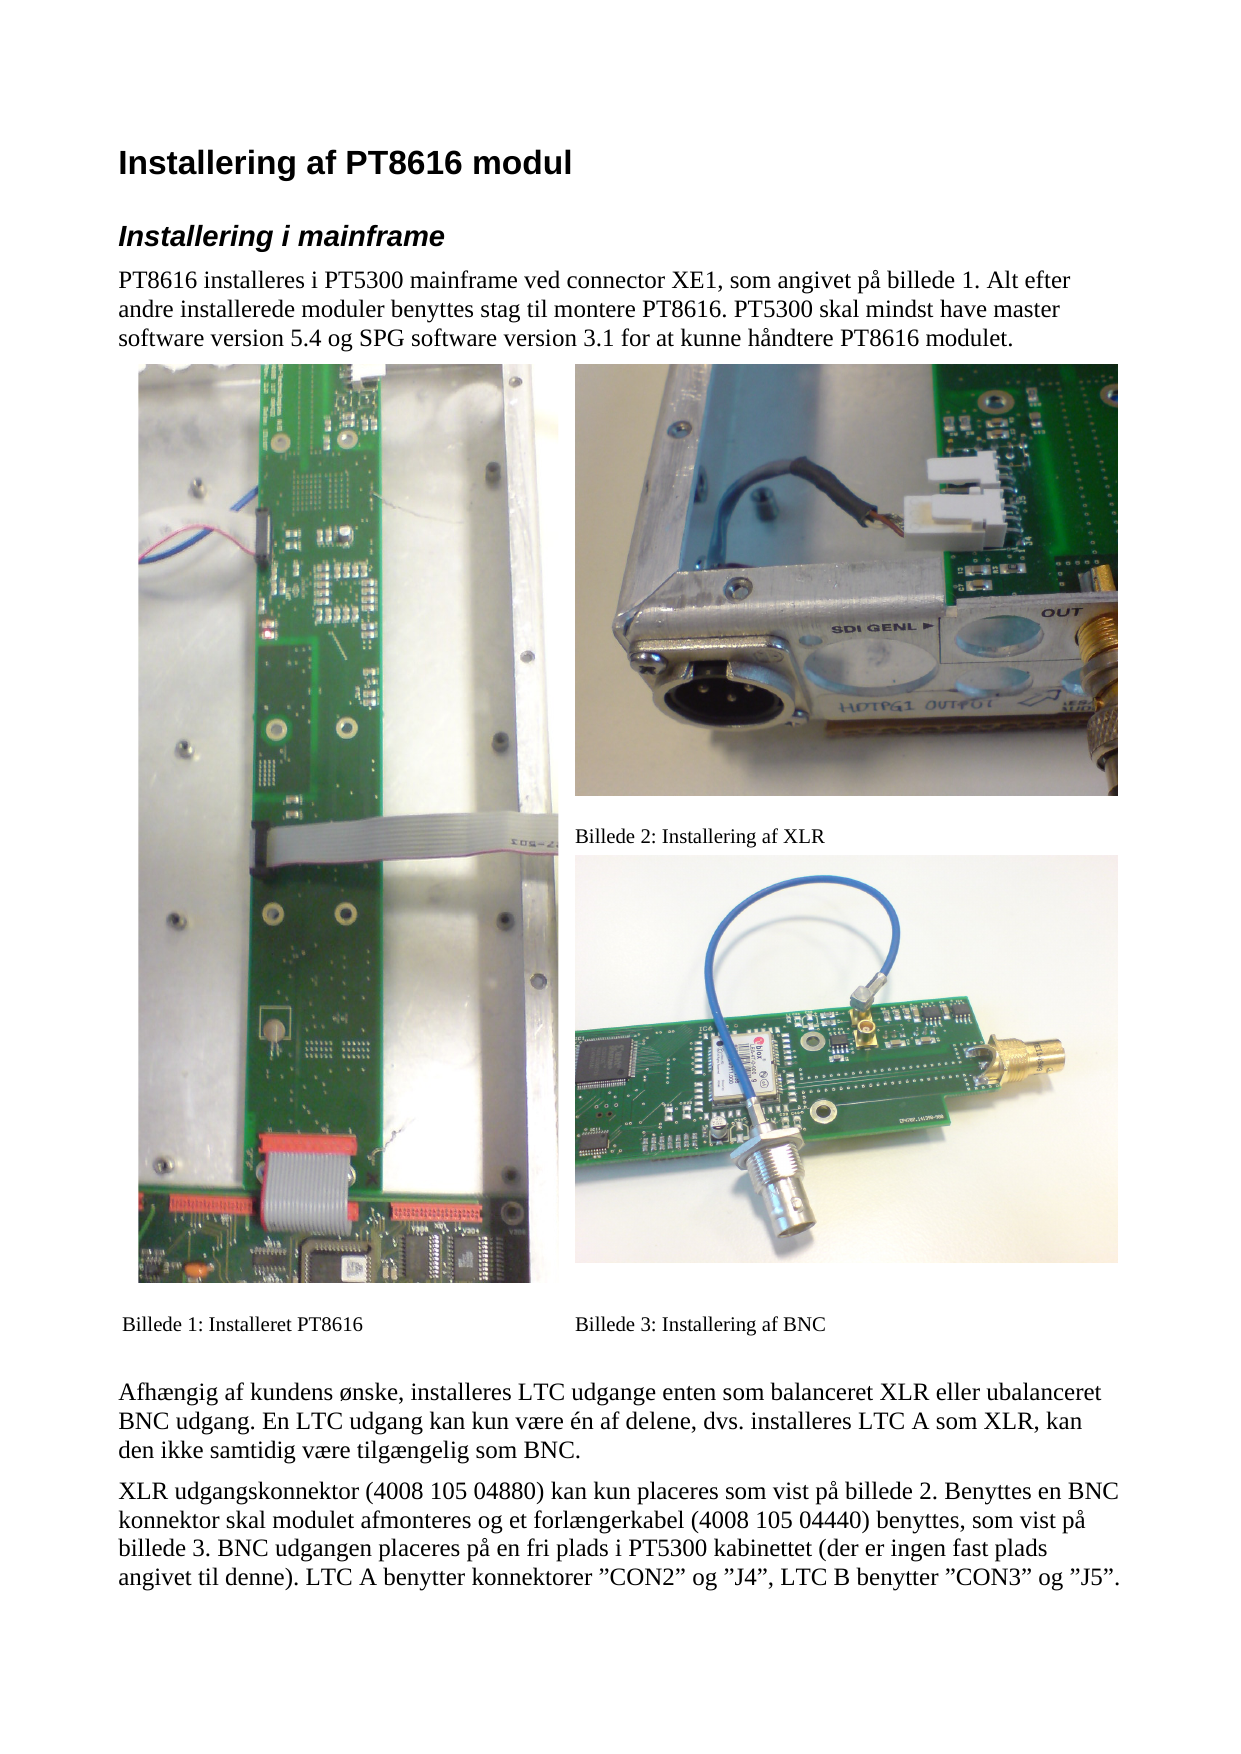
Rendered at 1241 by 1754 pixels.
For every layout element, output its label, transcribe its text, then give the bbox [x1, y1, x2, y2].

table_cell [575, 1263, 1118, 1312]
picture [575, 364, 1118, 796]
table_cell Billede 2: Installering af XLR [575, 825, 1118, 855]
table_cell Billede 3: Installering af BNC [575, 1312, 1118, 1336]
table_cell Billede 1: Installeret PT8616 [122, 1312, 575, 1336]
subtitle Installering af PT8616 modul [118, 143, 1122, 182]
text Afhængig af kundens ønske, installeres LTC udgange enten som balanceret XLR eller ubalanceret BNC udgang. En LTC udgang kan kun være én af delene, dvs. installeres LTC A som XLR, kan den ikke samtidig være tilgængelig som BNC. [118, 1377, 1122, 1463]
text XLR udgangskonnektor (4008 105 04880) kan kun placeres som vist på billede 2. Benyttes en BNC konnektor skal modulet afmonteres og et forlængerkabel (4008 105 04440) benyttes, som vist på billede 3. BNC udgangen placeres på en fri plads i PT5300 kabinettet (der er ingen fast plads angivet til denne). LTC A benytter konnektorer ”CON2” og ”J4”, LTC B benytter ”CON3” og ”J5”. [118, 1476, 1122, 1591]
picture [575, 855, 1118, 1263]
subtitle Installering i mainframe [118, 219, 1122, 253]
picture [138, 364, 559, 1283]
table_header [575, 796, 1118, 824]
text PT8616 installeres i PT5300 mainframe ved connector XE1, som angivet på billede 1. Alt efter andre installerede moduler benyttes stag til montere PT8616. PT5300 skal mindst have master software version 5.4 og SPG software version 3.1 for at kunne håndtere PT8616 modulet. [118, 265, 1122, 352]
table_header [122, 364, 575, 1312]
